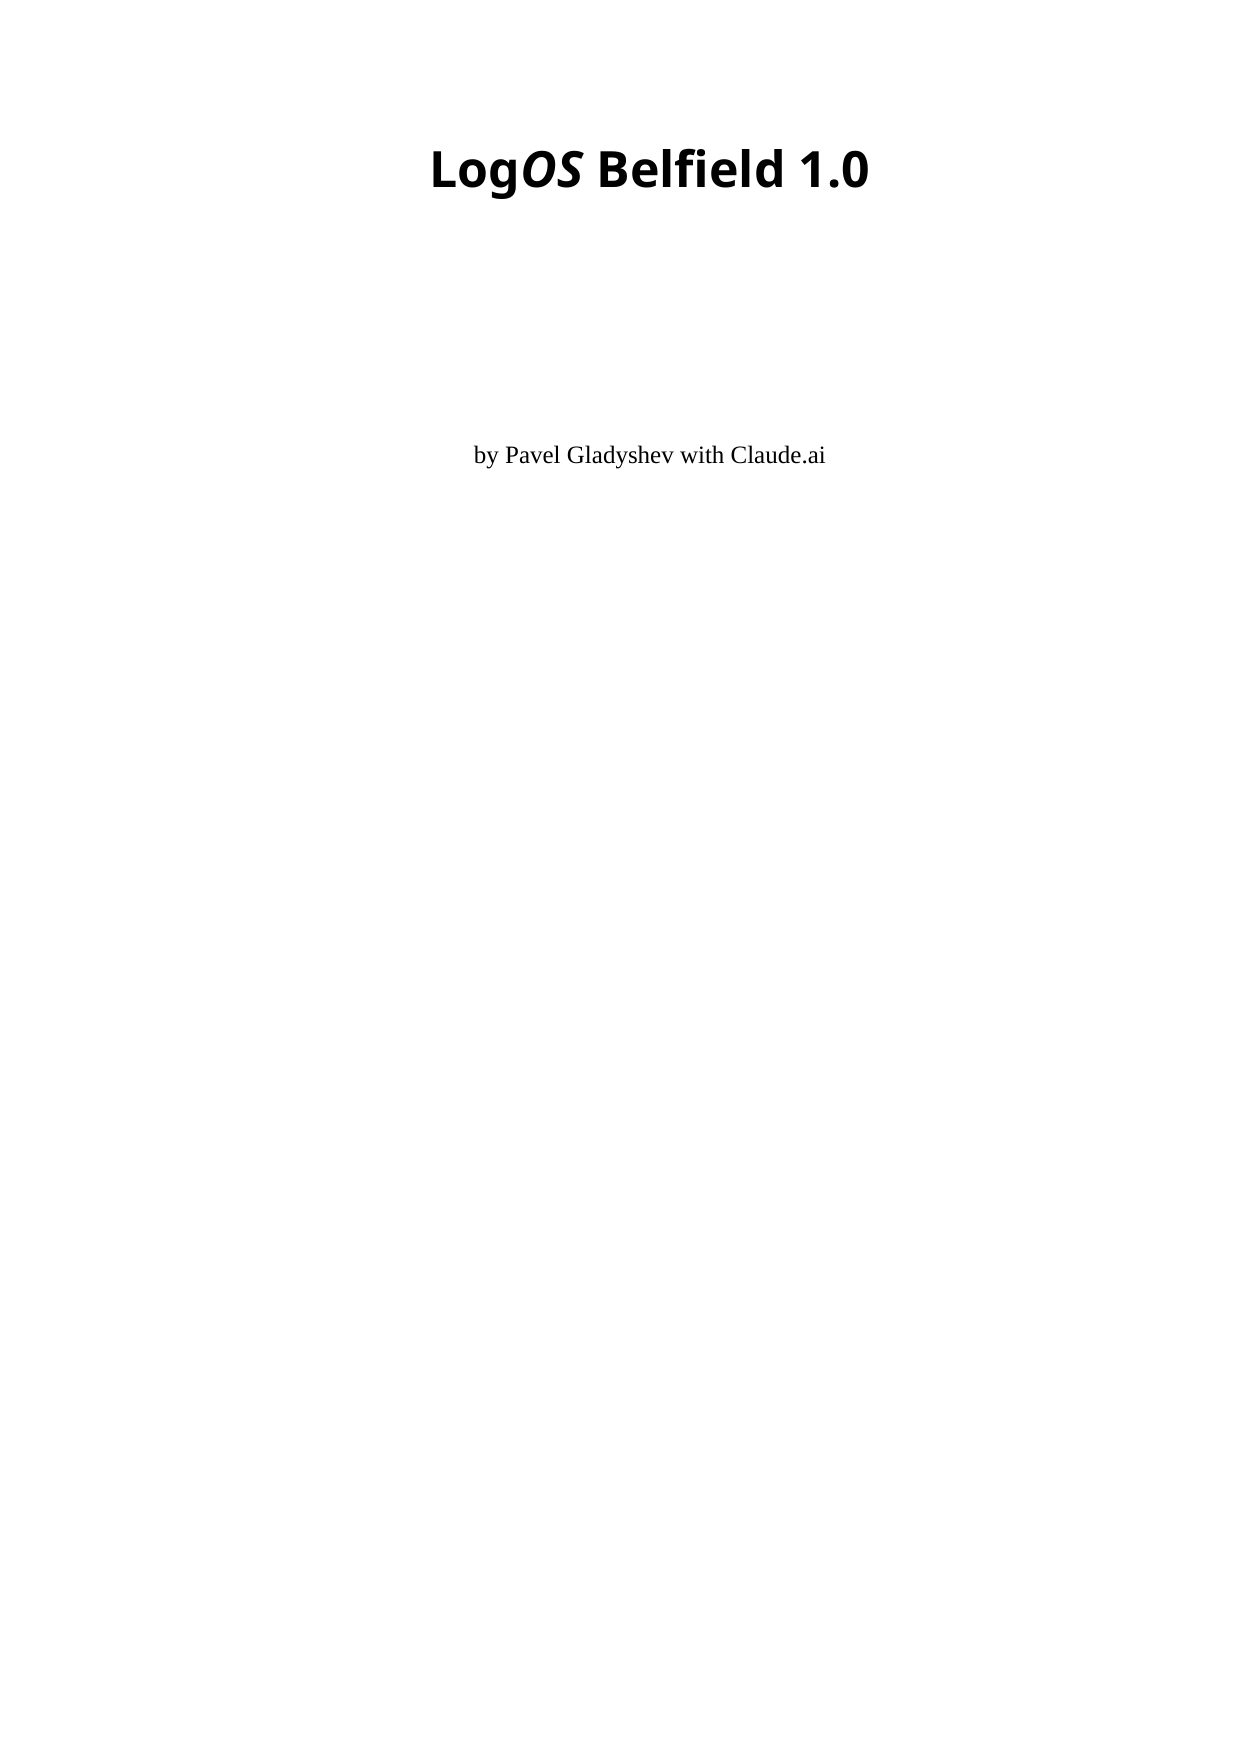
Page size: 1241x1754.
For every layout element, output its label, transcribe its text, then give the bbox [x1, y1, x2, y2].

subtitle LogOS Belfield 1.0 [268, 134, 1031, 202]
text by Pavel Gladyshev with Claude.ai [268, 441, 1031, 469]
